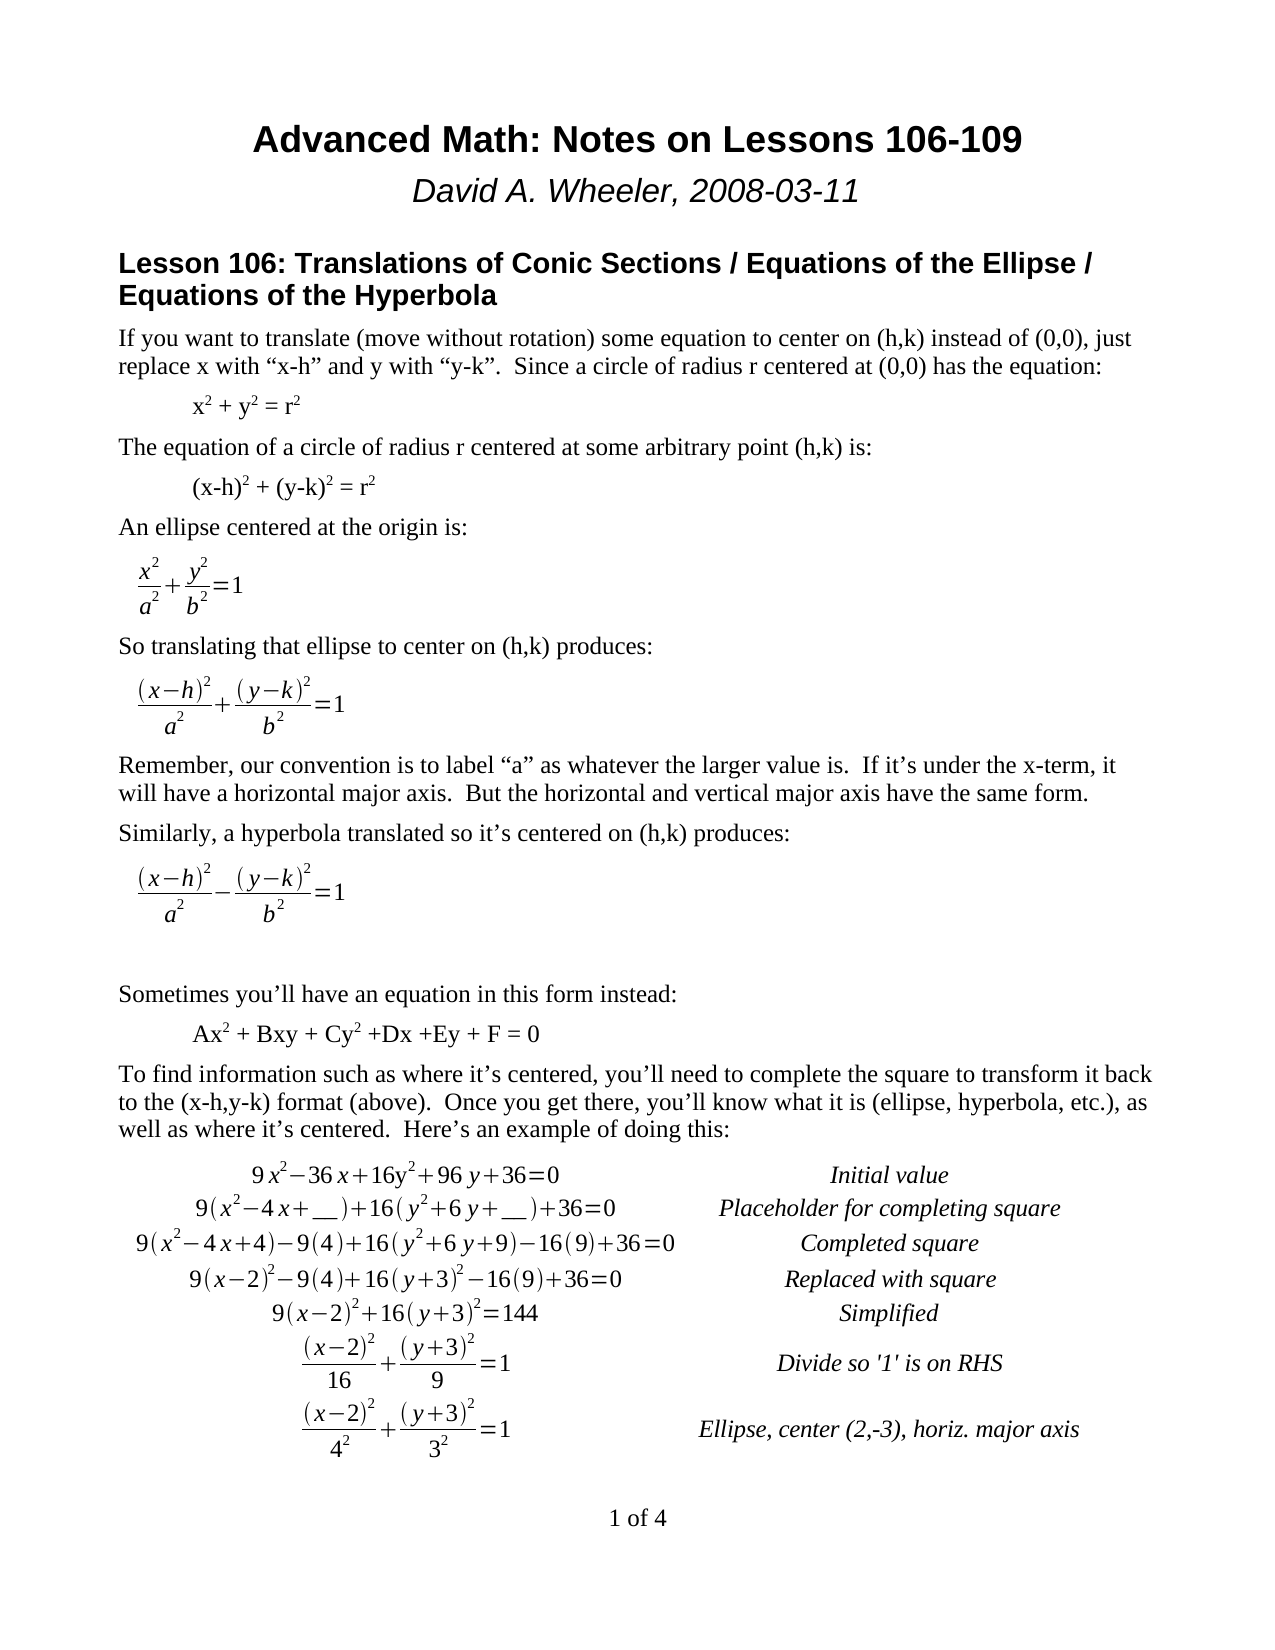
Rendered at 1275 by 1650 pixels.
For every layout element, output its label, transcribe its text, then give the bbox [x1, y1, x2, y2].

text (x-h)2 + (y-k)2 = r2 [118, 473, 1157, 501]
subtitle David A. Wheeler, 2008-03-11 [118, 172, 1157, 210]
text Similarly, a hyperbola translated so it’s centered on (h,k) produces: [118, 819, 1157, 847]
text Sometimes you’ll have an equation in this form instead: [118, 980, 1157, 1007]
text So translating that ellipse to center on (h,k) produces: [118, 632, 1157, 659]
text To find information such as where it’s centered, you’ll need to complete the square to transform it back to the (x-h,y-k) format (above). Once you get there, you’ll know what it is (ellipse, hyperbola, etc.), as well as where it’s centered. Here’s an example of doing this: [118, 1060, 1157, 1143]
text Ax2 + Bxy + Cy2 +Dx +Ey + F = 0 [118, 1020, 1157, 1048]
text If you want to translate (move without rotation) some equation to center on (h,k) instead of (0,0), just replace x with “x-h” and y with “y-k”. Since a circle of radius r centered at (0,0) has the equation: [118, 324, 1157, 380]
text The equation of a circle of radius r centered at some arbitrary point (h,k) is: [118, 433, 1157, 460]
title Advanced Math: Notes on Lessons 106-109 [118, 118, 1157, 160]
text x2 + y2 = r2 [118, 392, 1157, 420]
subtitle Lesson 106: Translations of Conic Sections / Equations of the Ellipse / Equations of the Hyperbola [118, 247, 1157, 312]
text An ellipse centered at the origin is: [118, 513, 1157, 541]
text Remember, our convention is to label “a” as whatever the larger value is. If it’s under the x-term, it will have a horizontal major axis. But the horizontal and vertical major axis have the same form. [118, 752, 1157, 807]
